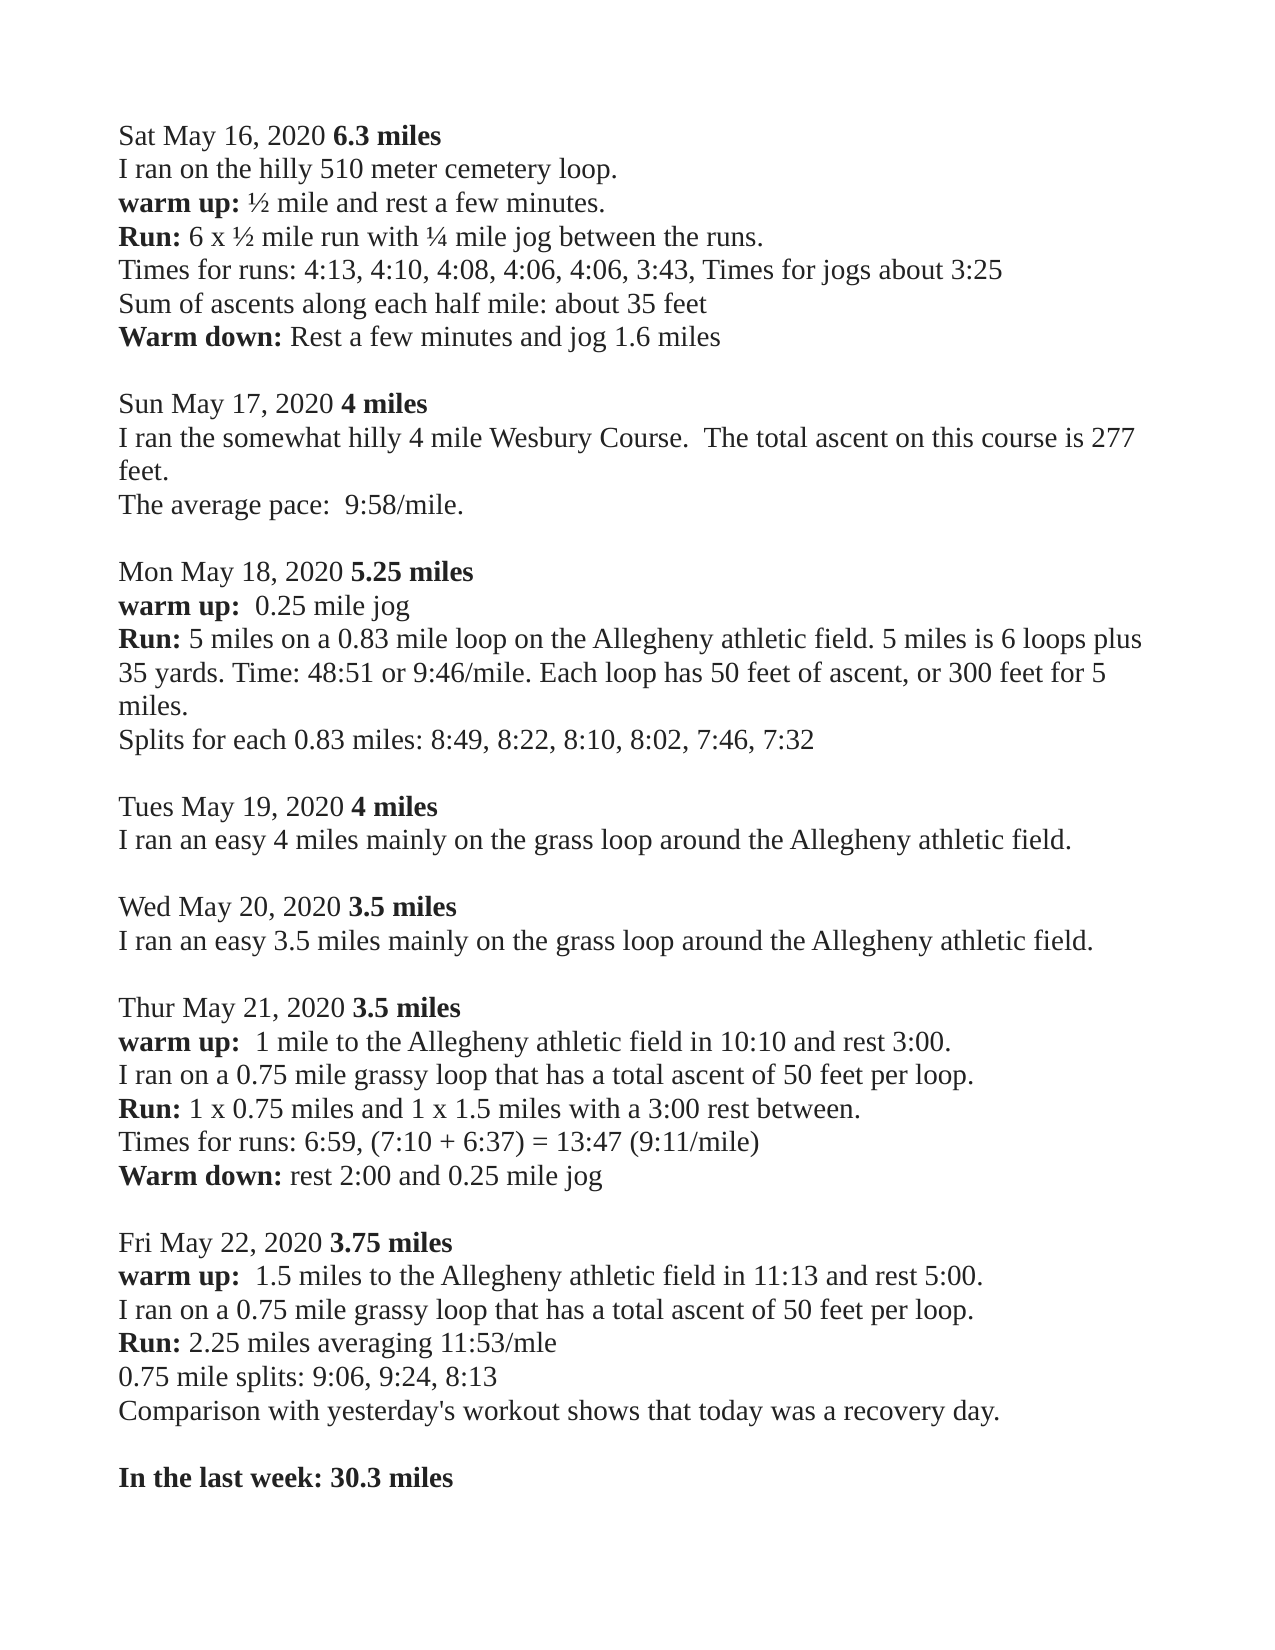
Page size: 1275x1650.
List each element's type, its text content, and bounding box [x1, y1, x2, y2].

text Tues May 19, 2020 4 miles [118, 789, 1161, 822]
text I ran an easy 3.5 miles mainly on the grass loop around the Allegheny athletic field. [118, 923, 1161, 957]
text Sum of ascents along each half mile: about 35 feet [118, 286, 1161, 319]
text Times for runs: 4:13, 4:10, 4:08, 4:06, 4:06, 3:43, Times for jogs about 3:25 [118, 252, 1161, 286]
text warm up: 0.25 mile jog [118, 588, 1161, 621]
text Run: 1 x 0.75 miles and 1 x 1.5 miles with a 3:00 rest between. [118, 1091, 1161, 1124]
text Sat May 16, 2020 6.3 miles [118, 118, 1161, 152]
text warm up: 1 mile to the Allegheny athletic field in 10:10 and rest 3:00. [118, 1024, 1161, 1057]
text Warm down: Rest a few minutes and jog 1.6 miles [118, 319, 1161, 353]
text Run: 2.25 miles averaging 11:53/mle [118, 1326, 1161, 1359]
text Splits for each 0.83 miles: 8:49, 8:22, 8:10, 8:02, 7:46, 7:32 [118, 722, 1161, 755]
text I ran on the hilly 510 meter cemetery loop. [118, 152, 1161, 185]
text Times for runs: 6:59, (7:10 + 6:37) = 13:47 (9:11/mile) [118, 1124, 1161, 1158]
text I ran the somewhat hilly 4 mile Wesbury Course. The total ascent on this course is 277 feet. [118, 420, 1161, 487]
text Wed May 20, 2020 3.5 miles [118, 889, 1161, 923]
text I ran on a 0.75 mile grassy loop that has a total ascent of 50 feet per loop. [118, 1292, 1161, 1326]
text The average pace: 9:58/mile. [118, 487, 1161, 521]
list Comparison with yesterday's workout shows that today was a recovery day. [118, 1393, 1161, 1426]
list 0.75 mile splits: 9:06, 9:24, 8:13 [118, 1359, 1161, 1393]
text I ran on a 0.75 mile grassy loop that has a total ascent of 50 feet per loop. [118, 1057, 1161, 1091]
text Mon May 18, 2020 5.25 miles [118, 554, 1161, 588]
text Warm down: rest 2:00 and 0.25 mile jog [118, 1158, 1161, 1191]
text Thur May 21, 2020 3.5 miles [118, 990, 1161, 1024]
text Sun May 17, 2020 4 miles [118, 386, 1161, 420]
text warm up: 1.5 miles to the Allegheny athletic field in 11:13 and rest 5:00. [118, 1258, 1161, 1292]
text I ran an easy 4 miles mainly on the grass loop around the Allegheny athletic field. [118, 822, 1161, 856]
text Fri May 22, 2020 3.75 miles [118, 1225, 1161, 1258]
text In the last week: 30.3 miles [118, 1460, 1161, 1493]
text Run: 6 x ½ mile run with ¼ mile jog between the runs. [118, 219, 1161, 252]
text warm up: ½ mile and rest a few minutes. [118, 185, 1161, 219]
text Run: 5 miles on a 0.83 mile loop on the Allegheny athletic field. 5 miles is 6 loops plus 35 yards. Time: 48:51 or 9:46/mile. Each loop has 50 feet of ascent, or 300 feet for 5 miles. [118, 621, 1161, 722]
